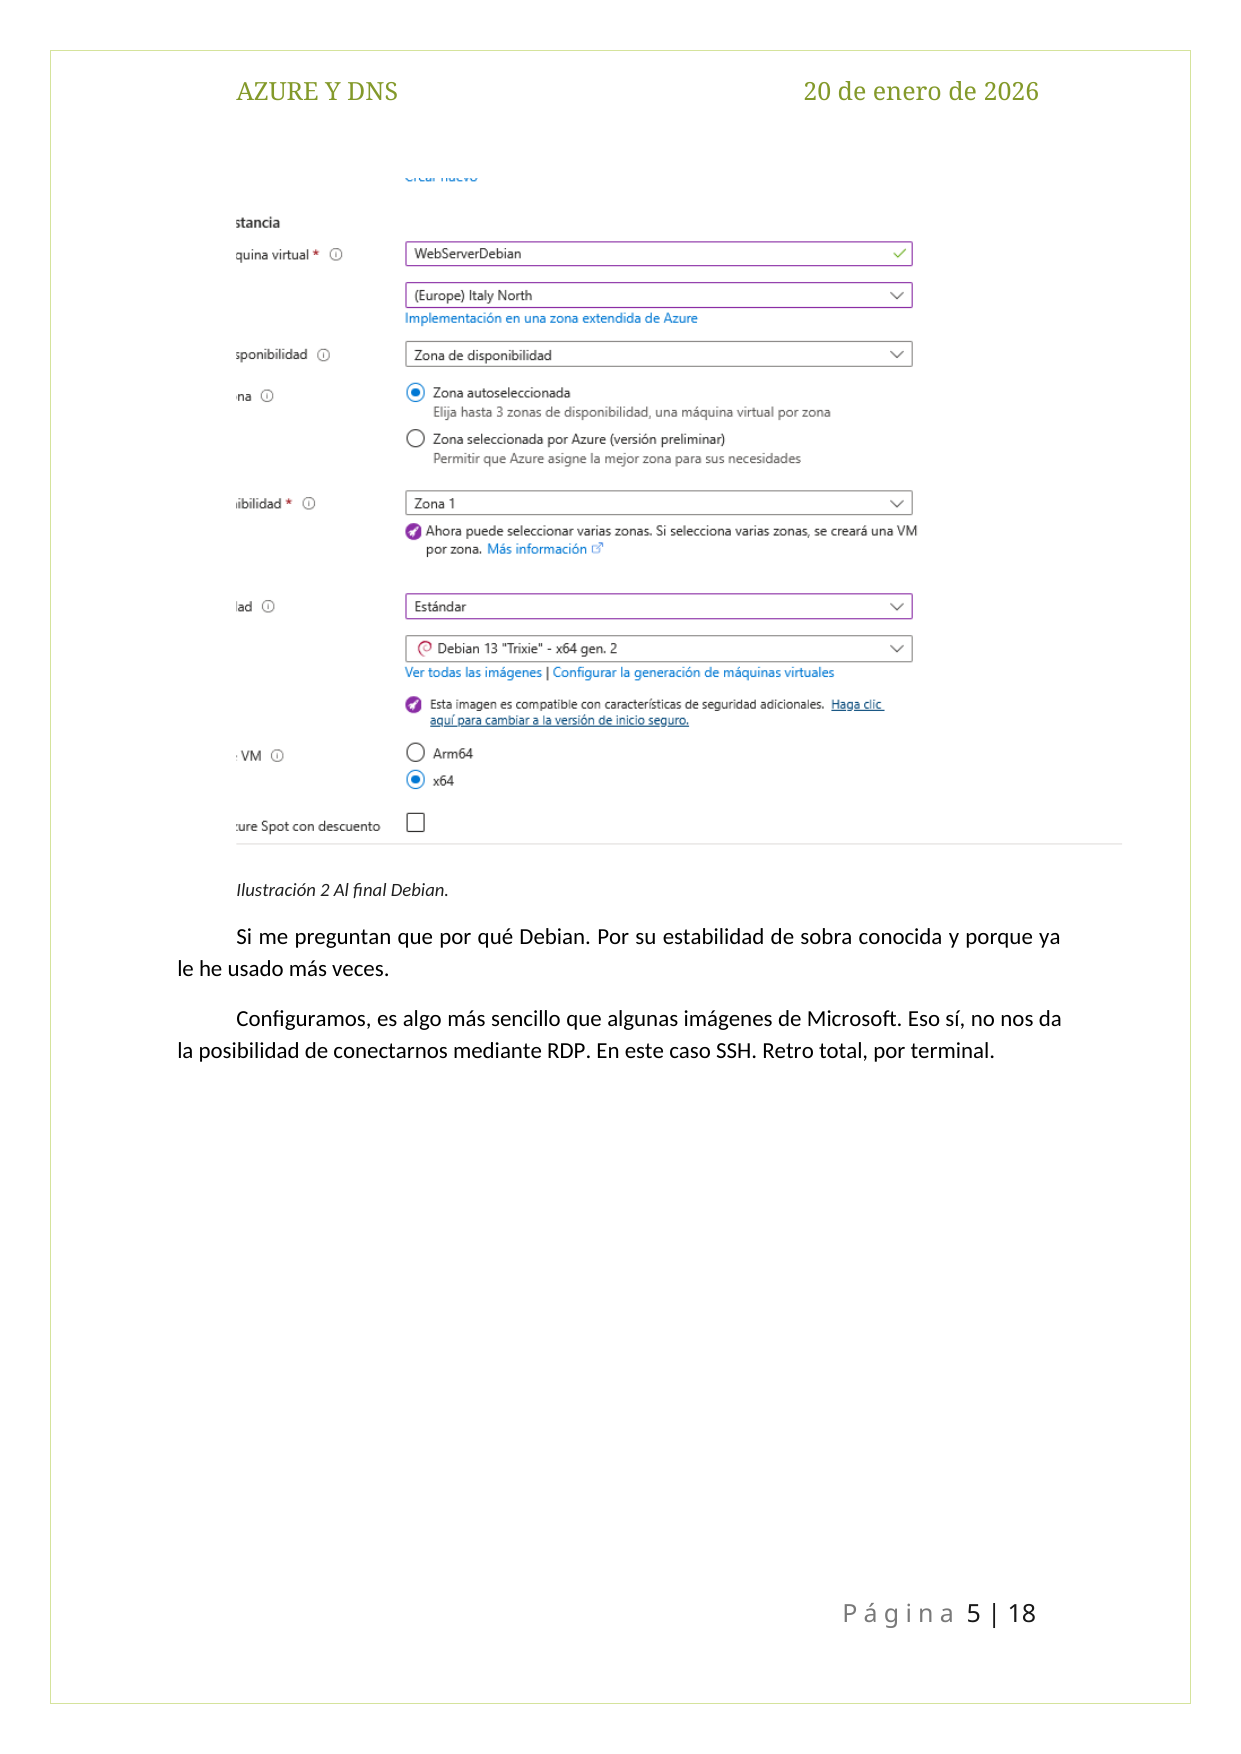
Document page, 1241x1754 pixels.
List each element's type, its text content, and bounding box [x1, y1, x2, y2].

text Si me preguntan que por qué Debian. Por su estabilidad de sobra conocida y porque ya le he usado más veces. [177, 922, 1063, 982]
text Ilustración 2 Al final Debian. [177, 878, 1063, 901]
text Configuramos, es algo más sencillo que algunas imágenes de Microsoft. Eso sí, no nos da la posibilidad de conectarnos mediante RDP. En este caso SSH. Retro total, por terminal. [177, 1004, 1063, 1064]
